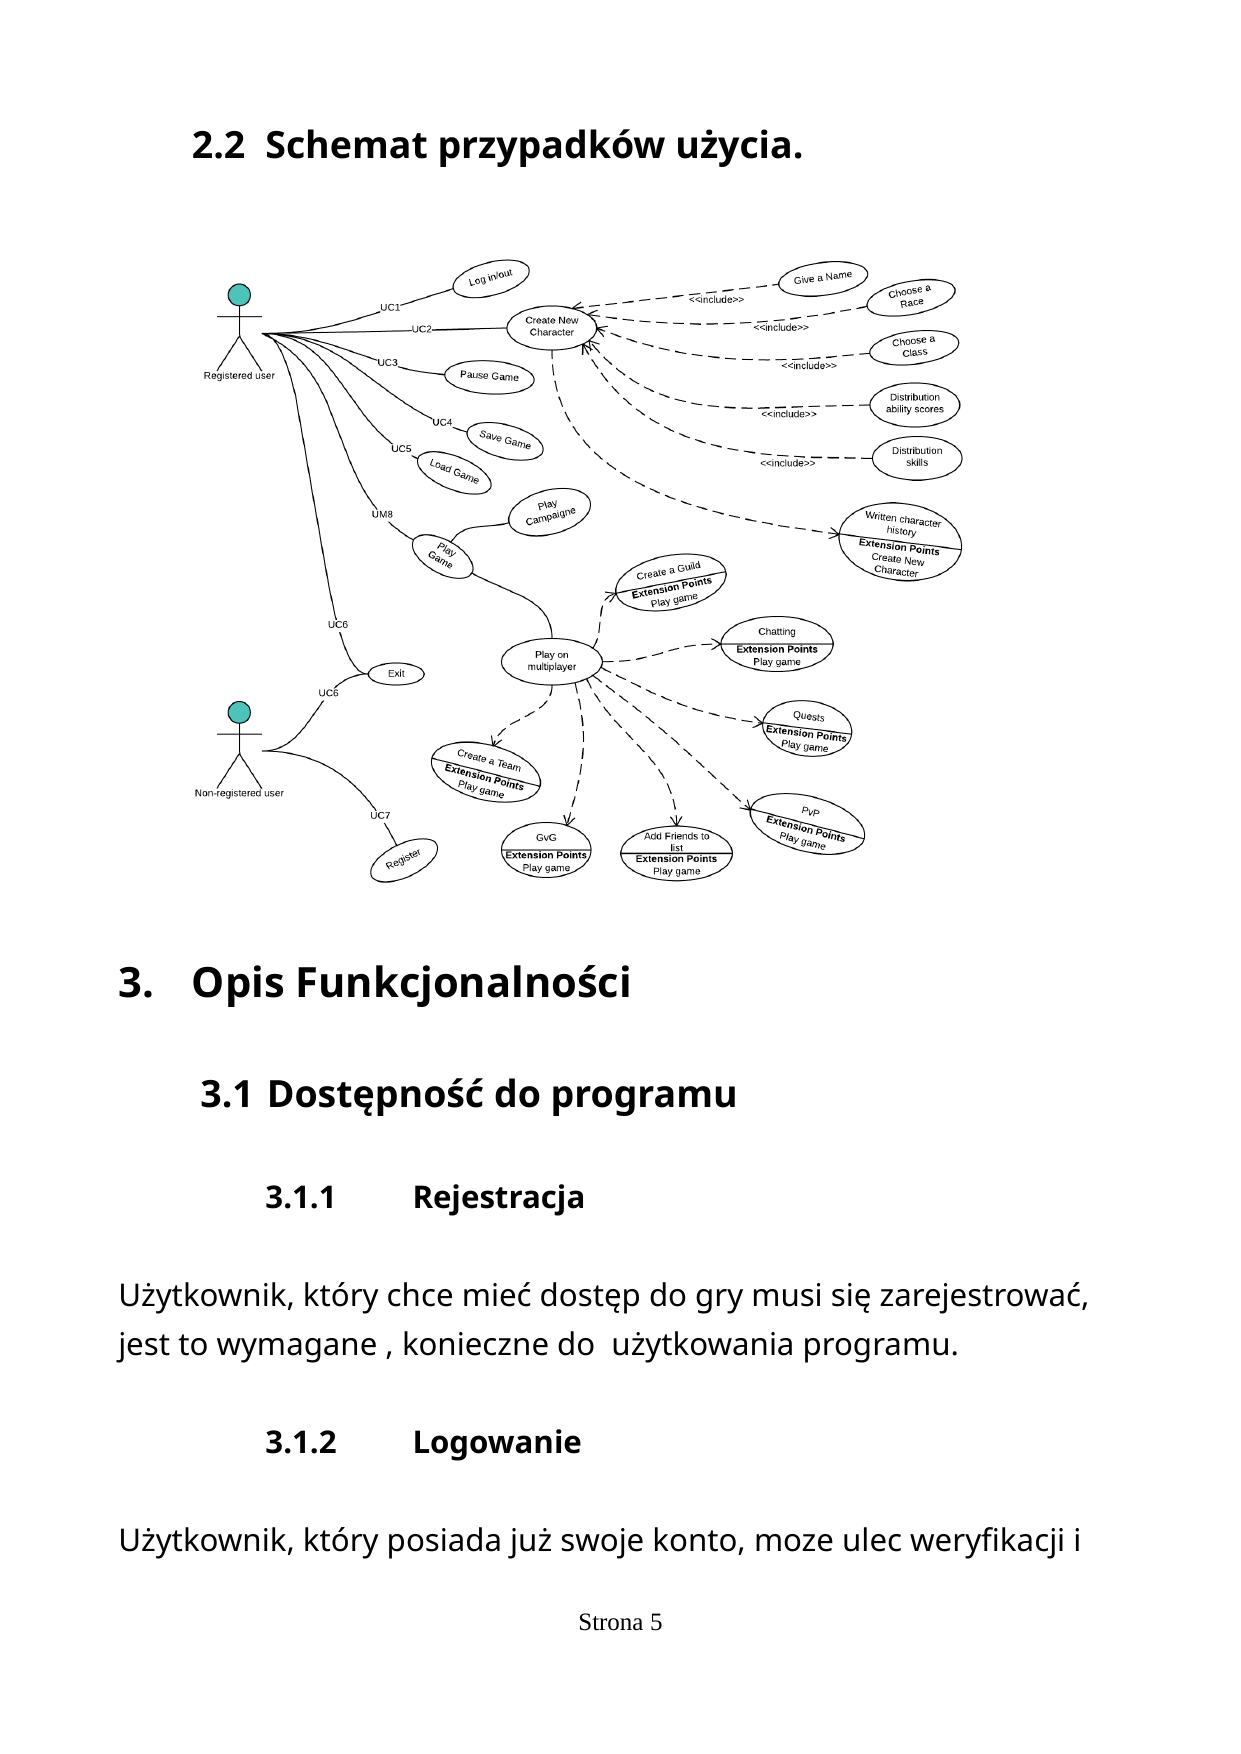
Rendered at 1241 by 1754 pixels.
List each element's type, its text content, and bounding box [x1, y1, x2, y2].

text Użytkownik, który posiada już swoje konto, moze ulec weryfikacji i [118, 1518, 1122, 1560]
text Użytkownik, który chce mieć dostęp do gry musi się zarejestrować, jest to wymagane , konieczne do użytkowania programu. [118, 1273, 1122, 1364]
text 3.1 Dostępność do programu [118, 1067, 1122, 1118]
picture [127, 207, 1113, 954]
text 2.2 Schemat przypadków użycia. 3. Opis Funkcjonalności [118, 118, 1122, 1010]
text 3.1.1 Rejestracja [118, 1175, 1122, 1218]
text 3.1.2 Logowanie [118, 1420, 1122, 1462]
